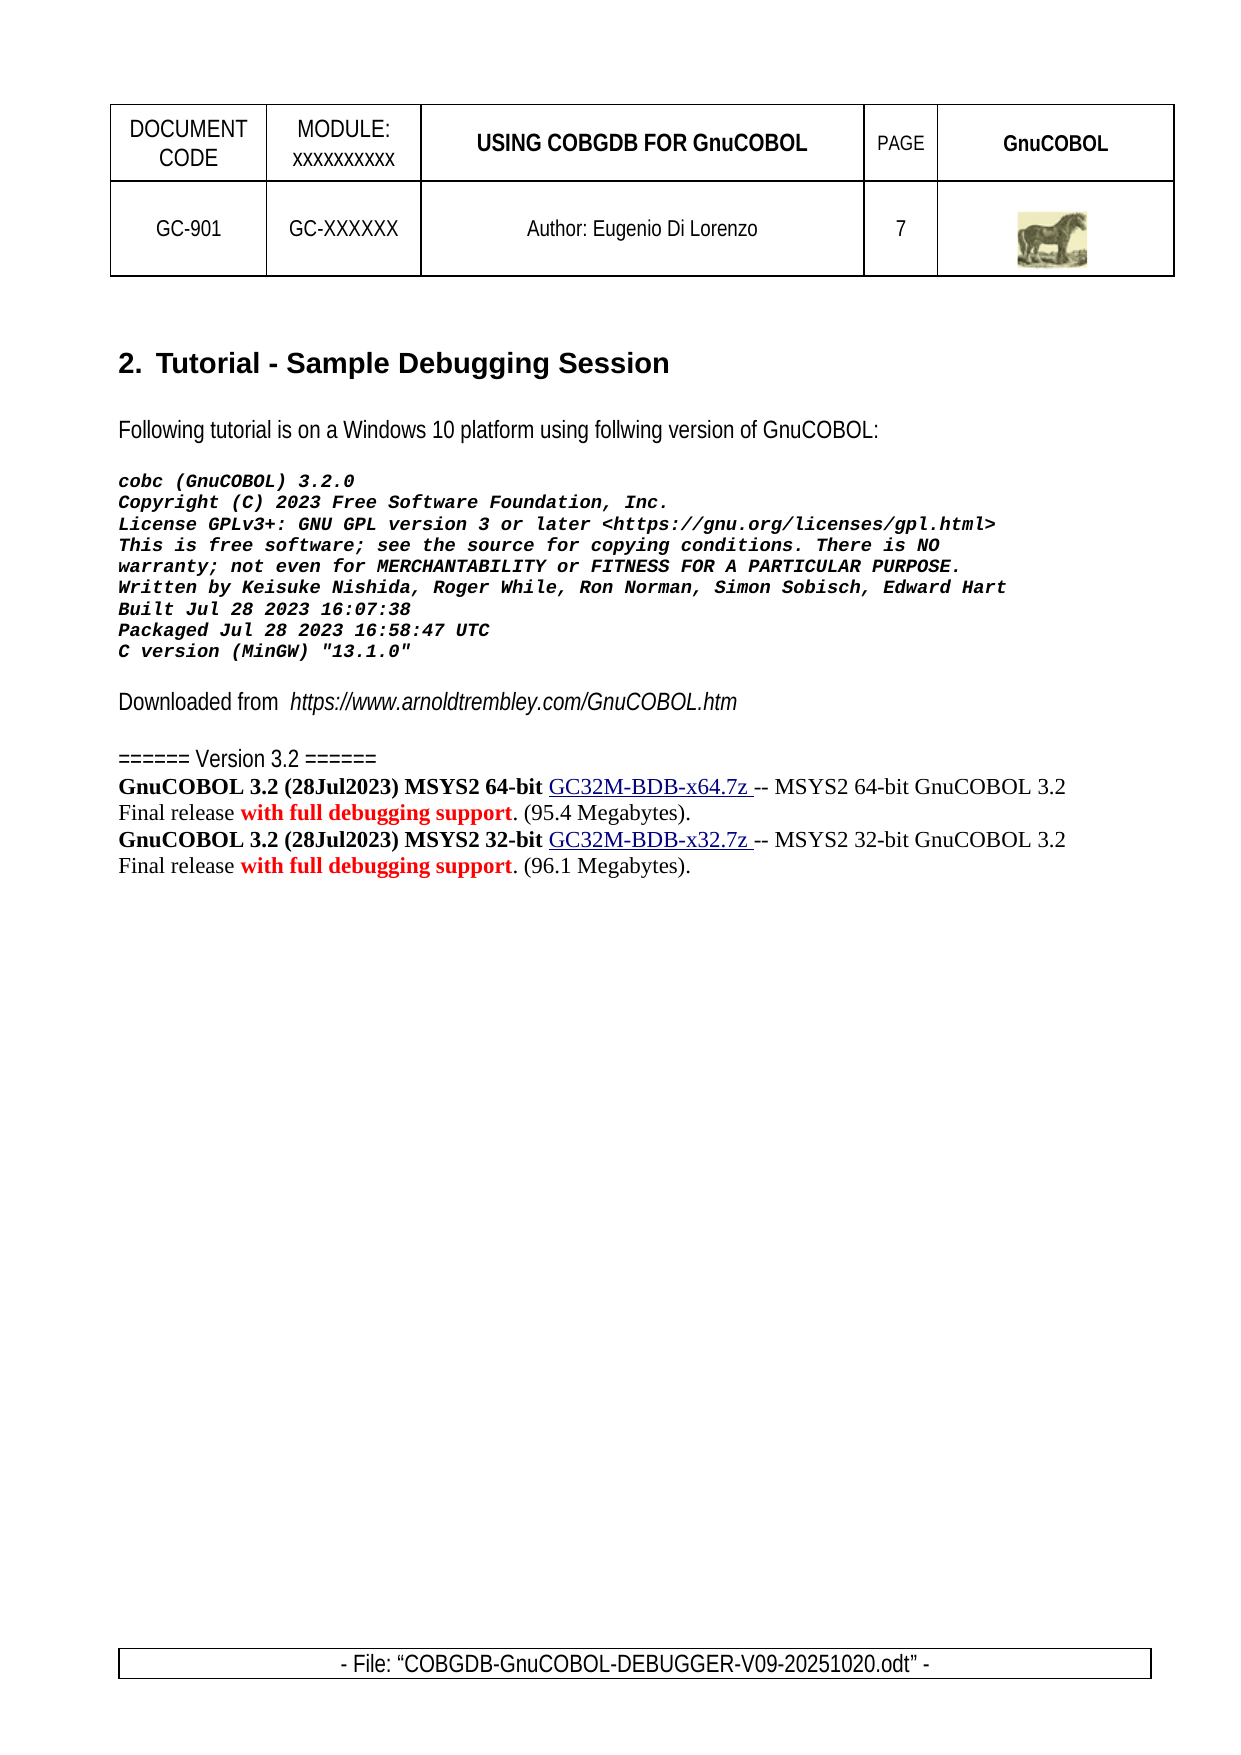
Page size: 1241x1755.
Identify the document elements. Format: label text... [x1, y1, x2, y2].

text Built Jul 28 2023 16:07:38 [118, 599, 1152, 621]
text warranty; not even for MERCHANTABILITY or FITNESS FOR A PARTICULAR PURPOSE. [118, 557, 1152, 578]
text License GPLv3+: GNU GPL version 3 or later <https://gnu.org/licenses/gpl.html> [118, 514, 1152, 536]
text C version (MinGW) "13.1.0" [118, 642, 1152, 663]
text ====== Version 3.2 ====== [118, 744, 1152, 773]
text cobc (GnuCOBOL) 3.2.0 [118, 472, 1152, 493]
text Following tutorial is on a Windows 10 platform using follwing version of GnuCOBOL: [118, 415, 1152, 443]
subtitle Tutorial - Sample Debugging Session [118, 346, 1152, 380]
text GnuCOBOL 3.2 (28Jul2023) MSYS2 32-bit GC32M-BDB-x32.7z -- MSYS2 32-bit GnuCOBOL 3.2 Final release with full debugging support. (96.1 Megabytes). [118, 826, 1077, 878]
text Written by Keisuke Nishida, Roger While, Ron Norman, Simon Sobisch, Edward Hart [118, 578, 1152, 599]
text Downloaded from https://www.arnoldtrembley.com/GnuCOBOL.htm [118, 687, 1152, 716]
text GnuCOBOL 3.2 (28Jul2023) MSYS2 64-bit GC32M-BDB-x64.7z -- MSYS2 64-bit GnuCOBOL 3.2 Final release with full debugging support. (95.4 Megabytes). [118, 773, 1077, 826]
text Packaged Jul 28 2023 16:58:47 UTC [118, 621, 1152, 642]
text This is free software; see the source for copying conditions. There is NO [118, 536, 1152, 557]
text Copyright (C) 2023 Free Software Foundation, Inc. [118, 493, 1152, 514]
